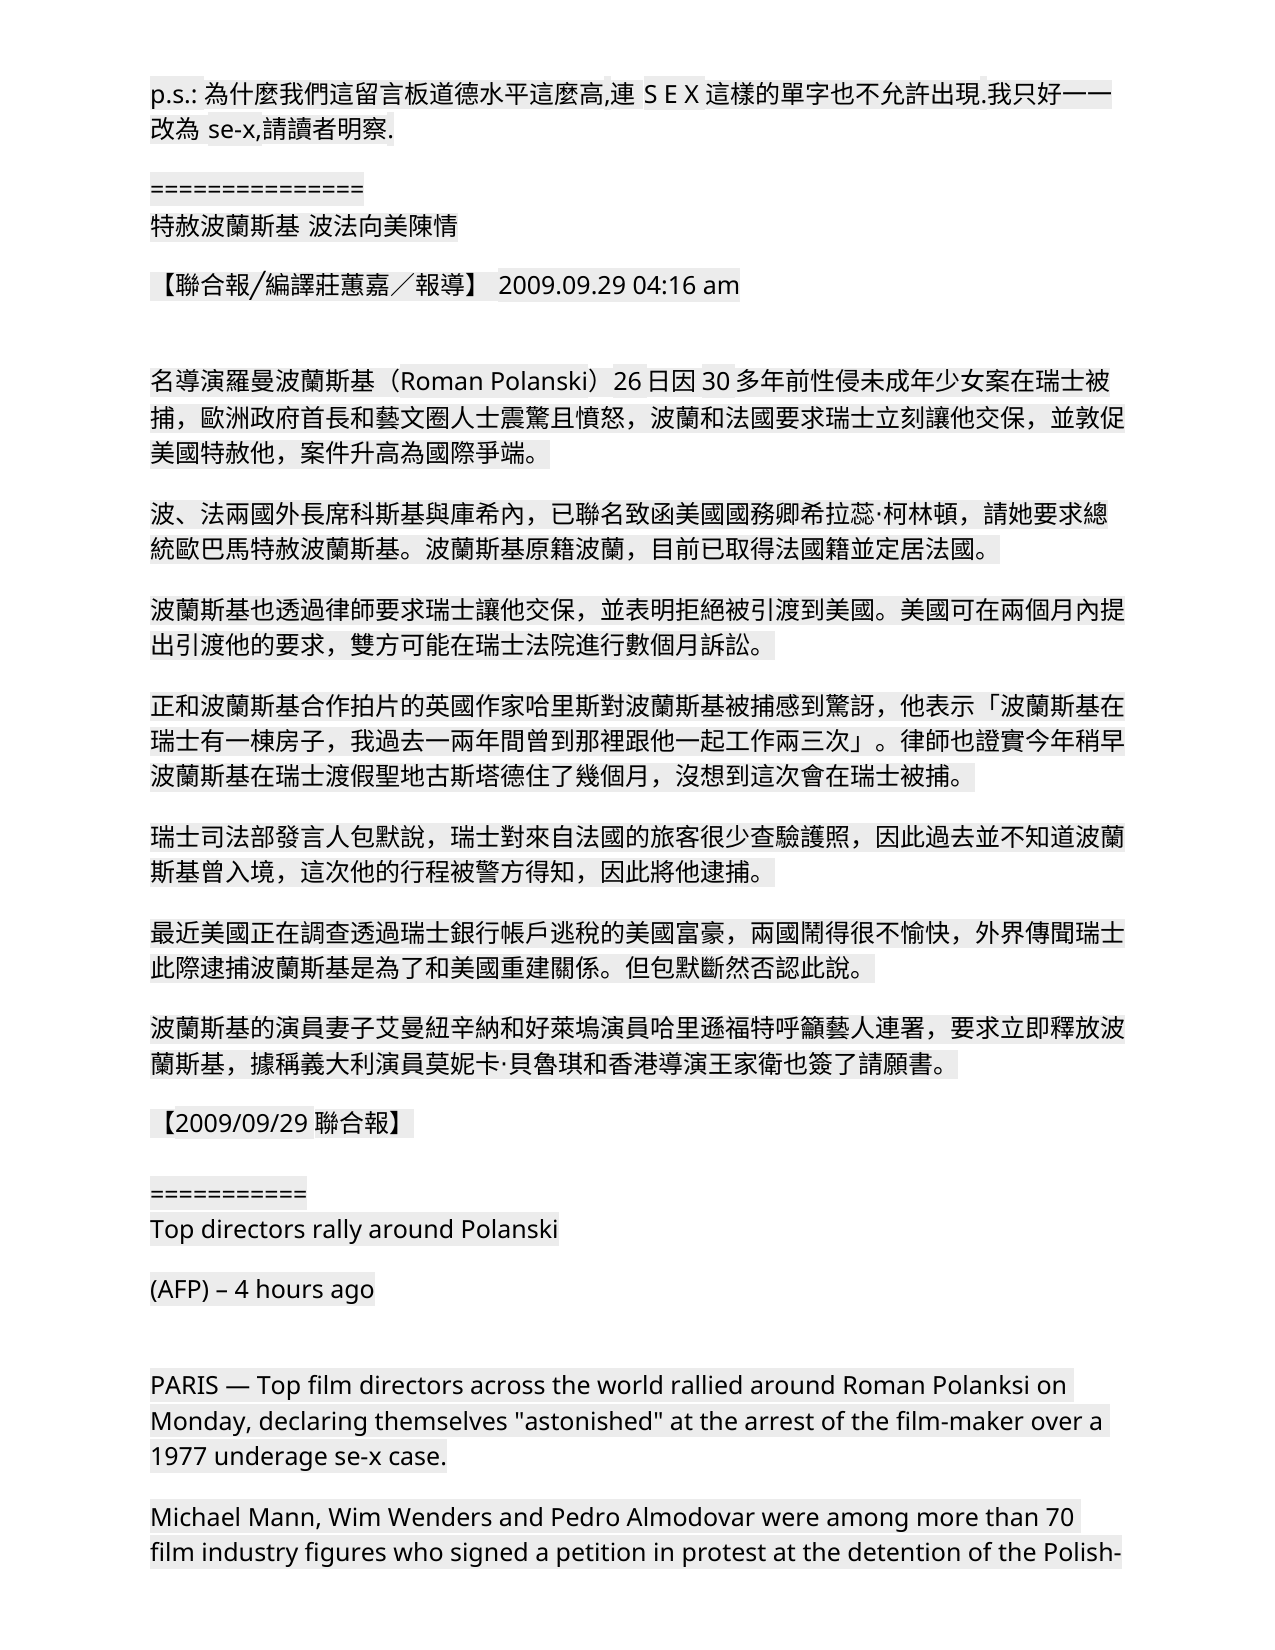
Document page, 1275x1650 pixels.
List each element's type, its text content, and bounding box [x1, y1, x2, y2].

text (AFP) – 4 hours ago [150, 1271, 1125, 1306]
text 【聯合報╱編譯莊蕙嘉／報導】 2009.09.29 04:16 am [150, 267, 1125, 337]
text 【2009/09/29 聯合報】 =========== Top directors rally around Polanski [150, 1104, 1125, 1246]
text 最近美國正在調查透過瑞士銀行帳戶逃稅的美國富豪，兩國鬧得很不愉快，外界傳聞瑞士此際逮捕波蘭斯基是為了和美國重建關係。但包默斷然否認此說。 [150, 912, 1125, 983]
text 波蘭斯基也透過律師要求瑞士讓他交保，並表明拒絕被引渡到美國。美國可在兩個月內提出引渡他的要求，雙方可能在瑞士法院進行數個月訴訟。 [150, 589, 1125, 660]
text 波、法兩國外長席科斯基與庫希內，已聯名致函美國國務卿希拉蕊‧柯林頓，請她要求總統歐巴馬特赦波蘭斯基。波蘭斯基原籍波蘭，目前已取得法國籍並定居法國。 [150, 494, 1125, 564]
text p.s.: 為什麼我們這留言板道德水平這麼高,連 S E X 這樣的單字也不允許出現.我只好一一改為 se-x,請讀者明察. [150, 75, 1125, 146]
text 瑞士司法部發言人包默說，瑞士對來自法國的旅客很少查驗護照，因此過去並不知道波蘭斯基曾入境，這次他的行程被警方得知，因此將他逮捕。 [150, 817, 1125, 887]
text PARIS — Top film directors across the world rallied around Roman Polanksi on Monday, declaring themselves "astonished" at the arrest of the film-maker over a 1977 underage se-x case. [150, 1331, 1125, 1473]
text 波蘭斯基的演員妻子艾曼紐辛納和好萊塢演員哈里遜福特呼籲藝人連署，要求立即釋放波蘭斯基，據稱義大利演員莫妮卡‧貝魯琪和香港導演王家衛也簽了請願書。 [150, 1008, 1125, 1079]
text 正和波蘭斯基合作拍片的英國作家哈里斯對波蘭斯基被捕感到驚訝，他表示「波蘭斯基在瑞士有一棟房子，我過去一兩年間曾到那裡跟他一起工作兩三次」。律師也證實今年稍早波蘭斯基在瑞士渡假聖地古斯塔德住了幾個月，沒想到這次會在瑞士被捕。 [150, 685, 1125, 792]
text 名導演羅曼波蘭斯基（Roman Polanski）26日因30多年前性侵未成年少女案在瑞士被捕，歐洲政府首長和藝文圈人士震驚且憤怒，波蘭和法國要求瑞士立刻讓他交保，並敦促美國特赦他，案件升高為國際爭端。 [150, 362, 1125, 469]
text Michael Mann, Wim Wenders and Pedro Almodovar were among more than 70 film industry figures who signed a petition in protest at the detention of the Polish- [150, 1498, 1125, 1569]
text =============== 特赦波蘭斯基 波法向美陳情 [150, 171, 1125, 242]
